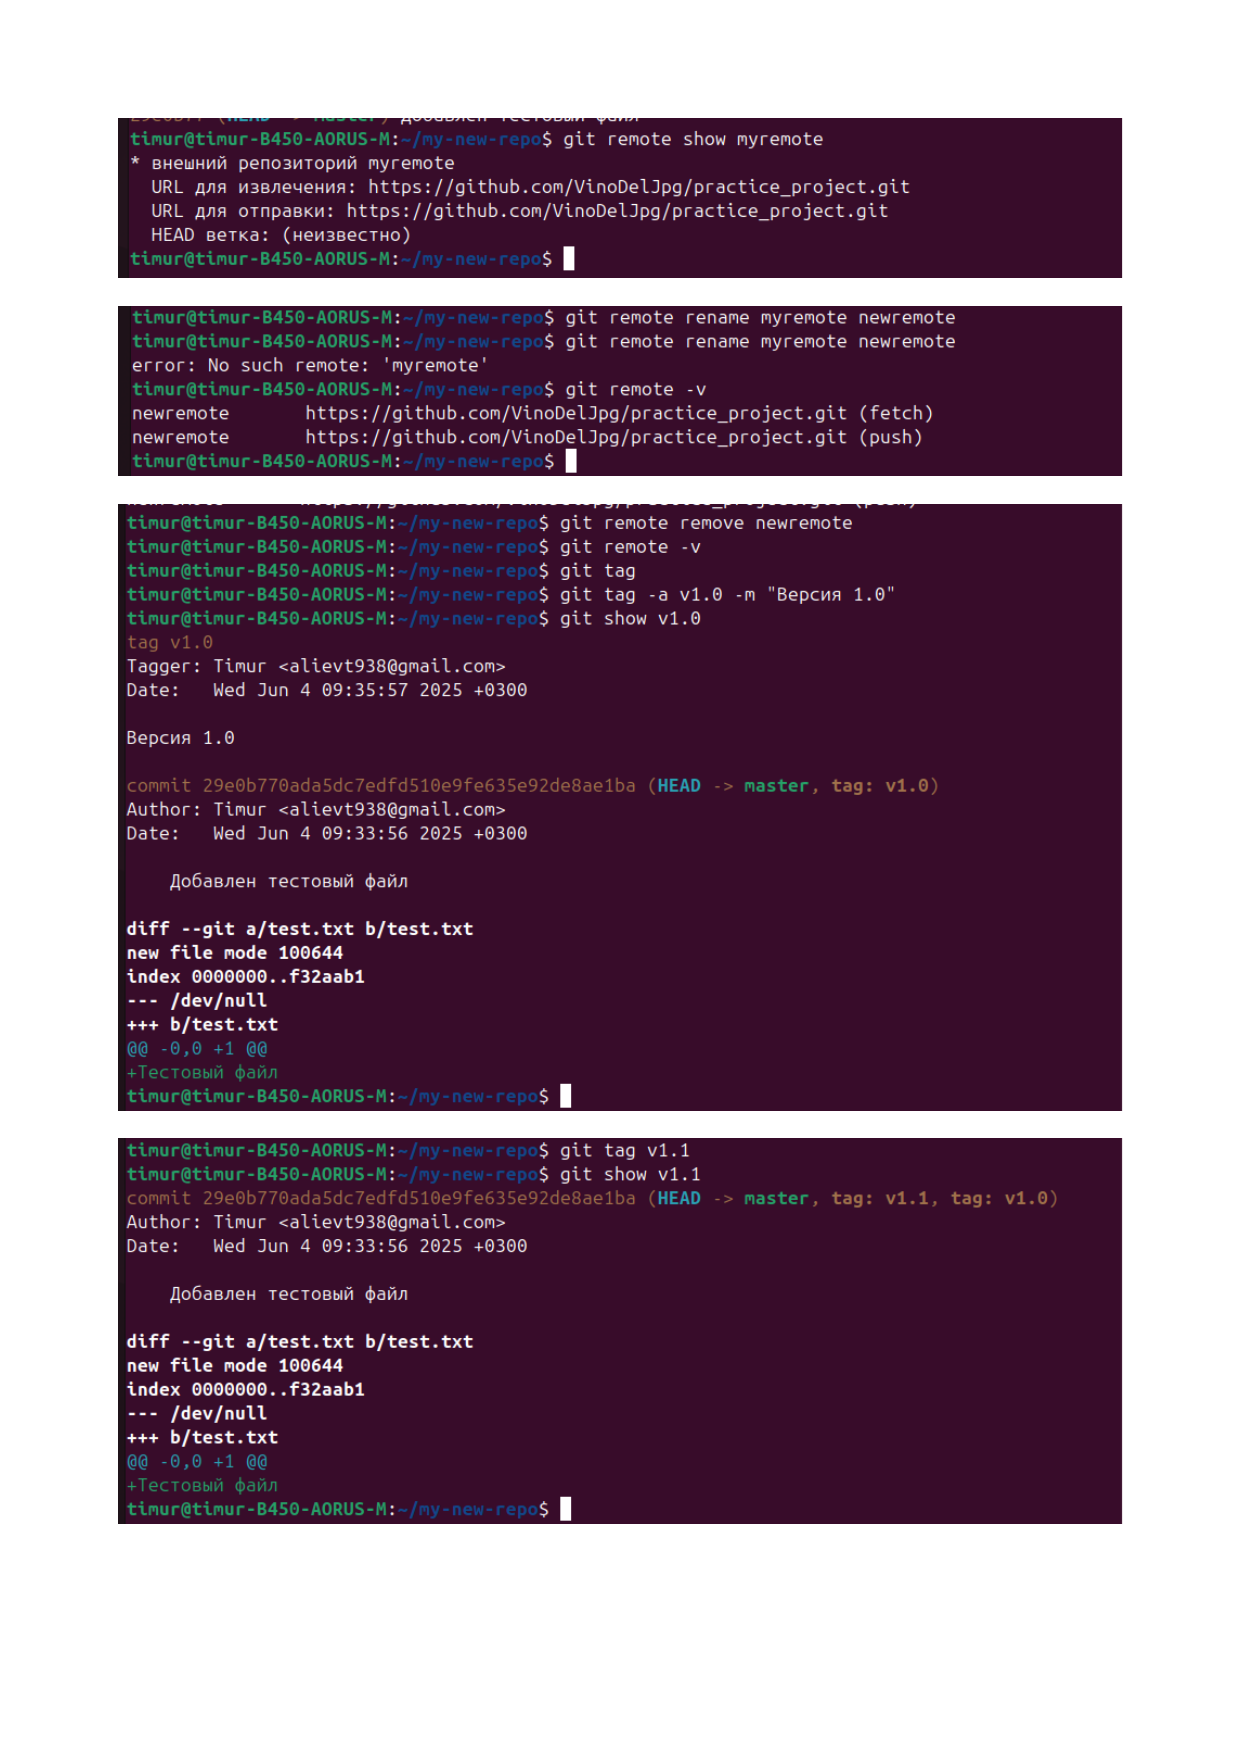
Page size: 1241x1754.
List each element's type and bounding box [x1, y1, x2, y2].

picture [118, 306, 1123, 476]
picture [118, 1138, 1123, 1524]
picture [118, 504, 1123, 1111]
picture [118, 118, 1123, 278]
